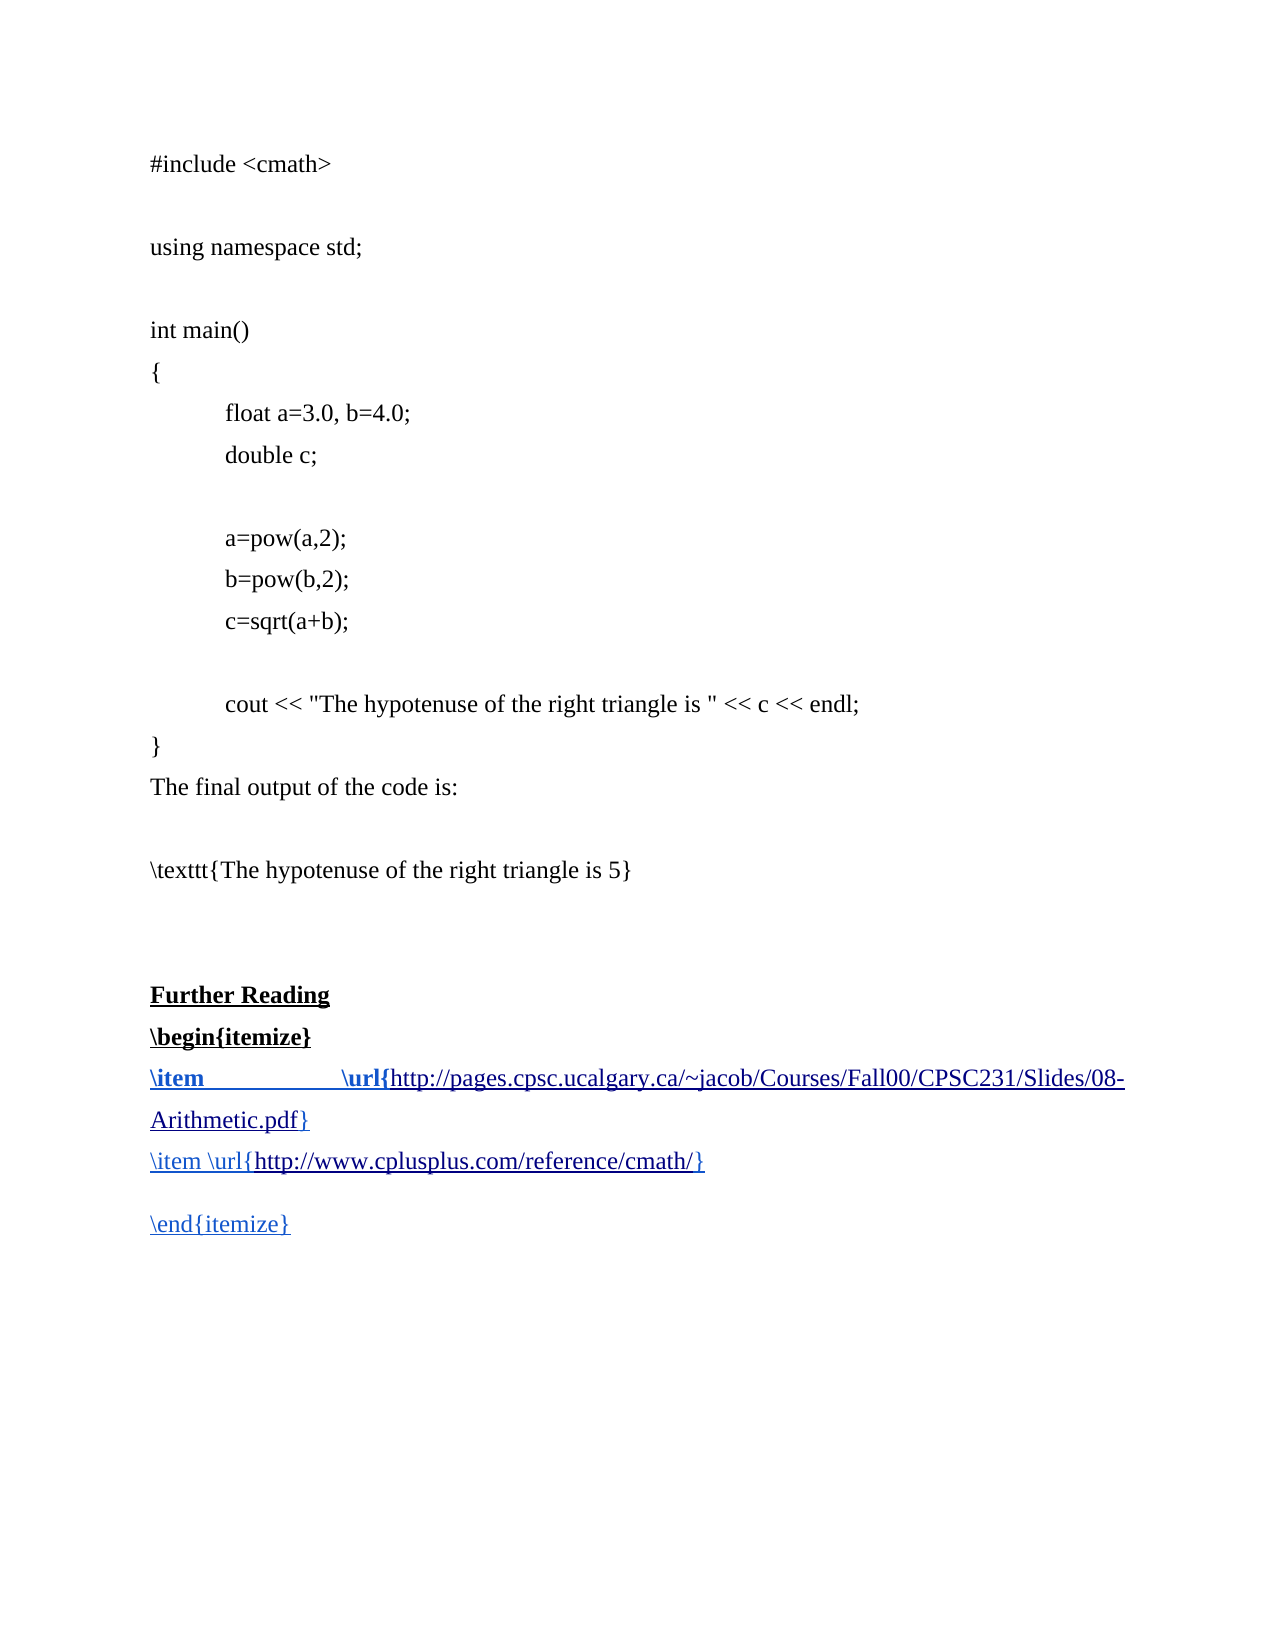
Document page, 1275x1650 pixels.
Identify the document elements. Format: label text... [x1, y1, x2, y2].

text The final output of the code is: [150, 773, 1125, 801]
text a=pow(a,2); [150, 524, 1125, 552]
text Further Reading [150, 981, 1125, 1009]
text double c; [150, 441, 1125, 469]
text using namespace std; [150, 233, 1125, 261]
text b=pow(b,2); [150, 566, 1125, 593]
text Arithmetic.pdf} [150, 1090, 1125, 1134]
text \item \url{http://pages.cpsc.ucalgary.ca/~jacob/Courses/Fall00/CPSC231/Slides/08- [150, 1064, 1125, 1088]
text float a=3.0, b=4.0; [150, 399, 1125, 427]
text \end{itemize} [150, 1210, 1125, 1238]
text { [150, 358, 1125, 386]
text \item \url{http://www.cplusplus.com/reference/cmath/} [150, 1147, 1125, 1175]
text \begin{itemize} [150, 1023, 1125, 1051]
text #include <cmath> [150, 150, 1125, 178]
text } [150, 732, 1125, 759]
text c=sqrt(a+b); [150, 607, 1125, 635]
text int main() [150, 316, 1125, 344]
text cout << "The hypotenuse of the right triangle is " << c << endl; [150, 690, 1125, 718]
text \texttt{The hypotenuse of the right triangle is 5} [150, 857, 1125, 884]
